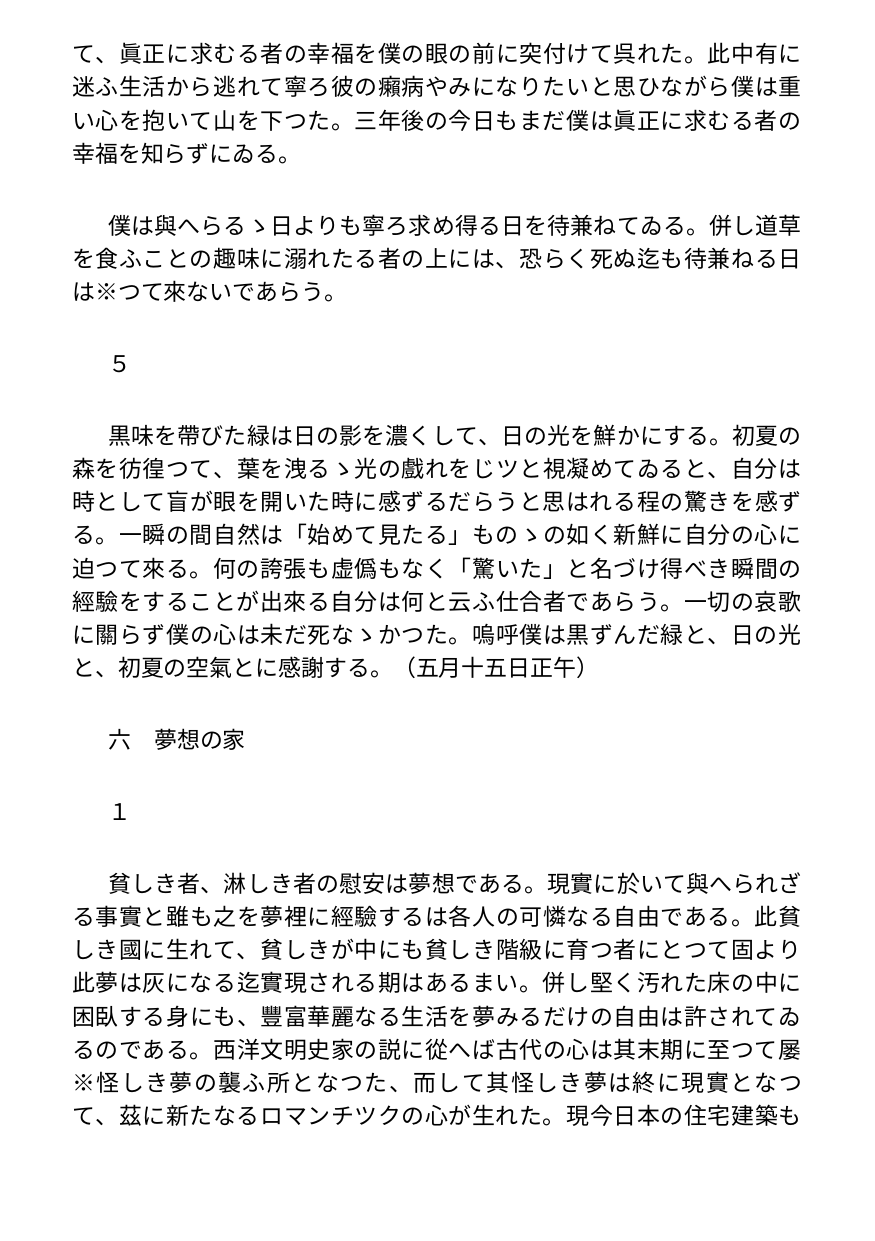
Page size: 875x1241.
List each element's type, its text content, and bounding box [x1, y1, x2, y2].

text 六 夢想の家 [72, 722, 802, 755]
text ５ [72, 346, 802, 379]
text 貧しき者、淋しき者の慰安は夢想である。現實に於いて與へられざる事實と雖も之を夢裡に經驗するは各人の可憐なる自由である。此貧しき國に生れて、貧しきが中にも貧しき階級に育つ者にとつて固より此夢は灰になる迄實現される期はあるまい。併し堅く汚れた床の中に困臥する身にも、豐富華麗なる生活を夢みるだけの自由は許されてゐるのである。西洋文明史家の説に從へば古代の心は其末期に至つて屡※怪しき夢の襲ふ所となつた、而して其怪しき夢は終に現實となつて、茲に新たなるロマンチツクの心が生れた。現今日本の住宅建築も [72, 865, 802, 1131]
text １ [72, 794, 802, 827]
text て、眞正に求むる者の幸福を僕の眼の前に突付けて呉れた。此中有に迷ふ生活から逃れて寧ろ彼の癩病やみになりたいと思ひながら僕は重い心を抱いて山を下つた。三年後の今日もまだ僕は眞正に求むる者の幸福を知らずにゐる。 [72, 36, 802, 169]
text 黒味を帶びた緑は日の影を濃くして、日の光を鮮かにする。初夏の森を彷徨つて、葉を洩るゝ光の戲れをじツと視凝めてゐると、自分は時として盲が眼を開いた時に感ずるだらうと思はれる程の驚きを感ずる。一瞬の間自然は「始めて見たる」ものゝの如く新鮮に自分の心に迫つて來る。何の誇張も虚僞もなく「驚いた」と名づけ得べき瞬間の經驗をすることが出來る自分は何と云ふ仕合者であらう。一切の哀歌に關らず僕の心は未だ死なゝかつた。嗚呼僕は黒ずんだ緑と、日の光と、初夏の空氣とに感謝する。（五月十五日正午） [72, 417, 802, 683]
text 僕は與へらるゝ日よりも寧ろ求め得る日を待兼ねてゐる。併し道草を食ふことの趣味に溺れたる者の上には、恐らく死ぬ迄も待兼ねる日は※つて來ないであらう。 [72, 207, 802, 307]
